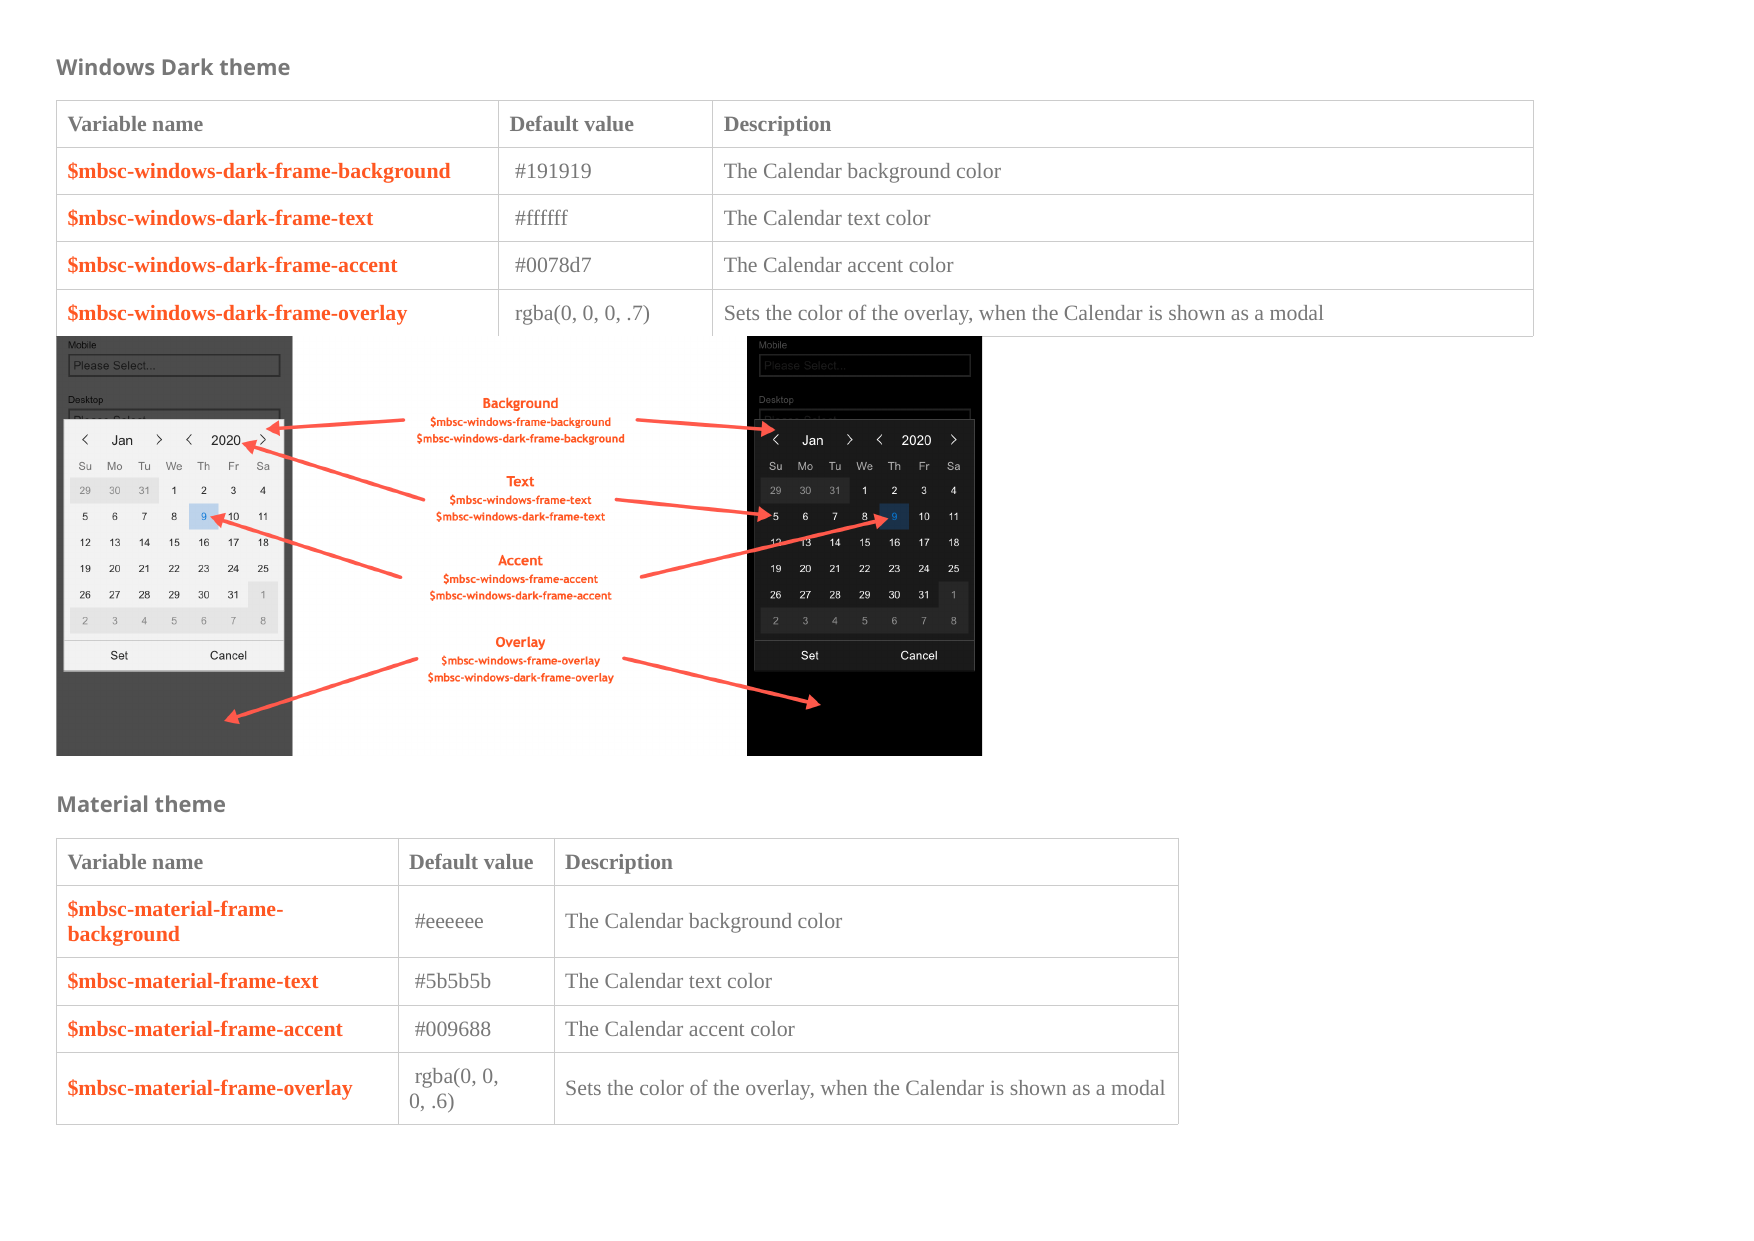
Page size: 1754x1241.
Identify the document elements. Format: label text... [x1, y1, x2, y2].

table_cell $mbsc-material-frame-accent [57, 1006, 398, 1052]
table_cell The Calendar text color [713, 195, 1533, 241]
table_cell #ffffff [499, 195, 712, 241]
table_cell The Calendar accent color [713, 242, 1533, 289]
table_cell $mbsc-windows-dark-frame-accent [57, 242, 498, 289]
subtitle Windows Dark theme [56, 52, 1692, 81]
table_cell $mbsc-windows-dark-frame-background [57, 148, 498, 194]
table_header Variable name [57, 839, 398, 885]
table_cell $mbsc-windows-dark-frame-text [57, 195, 498, 241]
table_header Description [555, 839, 1178, 885]
table_cell The Calendar text color [555, 958, 1178, 1004]
table_cell The Calendar background color [555, 886, 1178, 957]
table_cell rgba(0, 0, 0, .6) [399, 1053, 554, 1124]
table_cell $mbsc-material-frame-background [57, 886, 398, 957]
table_header Default value [399, 839, 554, 885]
table_header Default value [499, 101, 712, 147]
table_cell #eeeeee [399, 886, 554, 957]
table_cell The Calendar background color [713, 148, 1533, 194]
table_cell #0078d7 [499, 242, 712, 289]
subtitle Material theme [56, 789, 1692, 819]
table_cell $mbsc-material-frame-text [57, 958, 398, 1004]
table_cell The Calendar accent color [555, 1006, 1178, 1052]
table_cell rgba(0, 0, 0, .7) [499, 290, 712, 336]
table_cell #009688 [399, 1006, 554, 1052]
picture [56, 336, 983, 756]
table_header Variable name [57, 101, 498, 147]
table_cell Sets the color of the overlay, when the Calendar is shown as a modal [555, 1053, 1178, 1124]
table_cell Sets the color of the overlay, when the Calendar is shown as a modal [713, 290, 1533, 336]
table_cell $mbsc-material-frame-overlay [57, 1053, 398, 1124]
table_cell #5b5b5b [399, 958, 554, 1004]
table_cell $mbsc-windows-dark-frame-overlay [57, 290, 498, 336]
table_cell #191919 [499, 148, 712, 194]
table_header Description [713, 101, 1533, 147]
